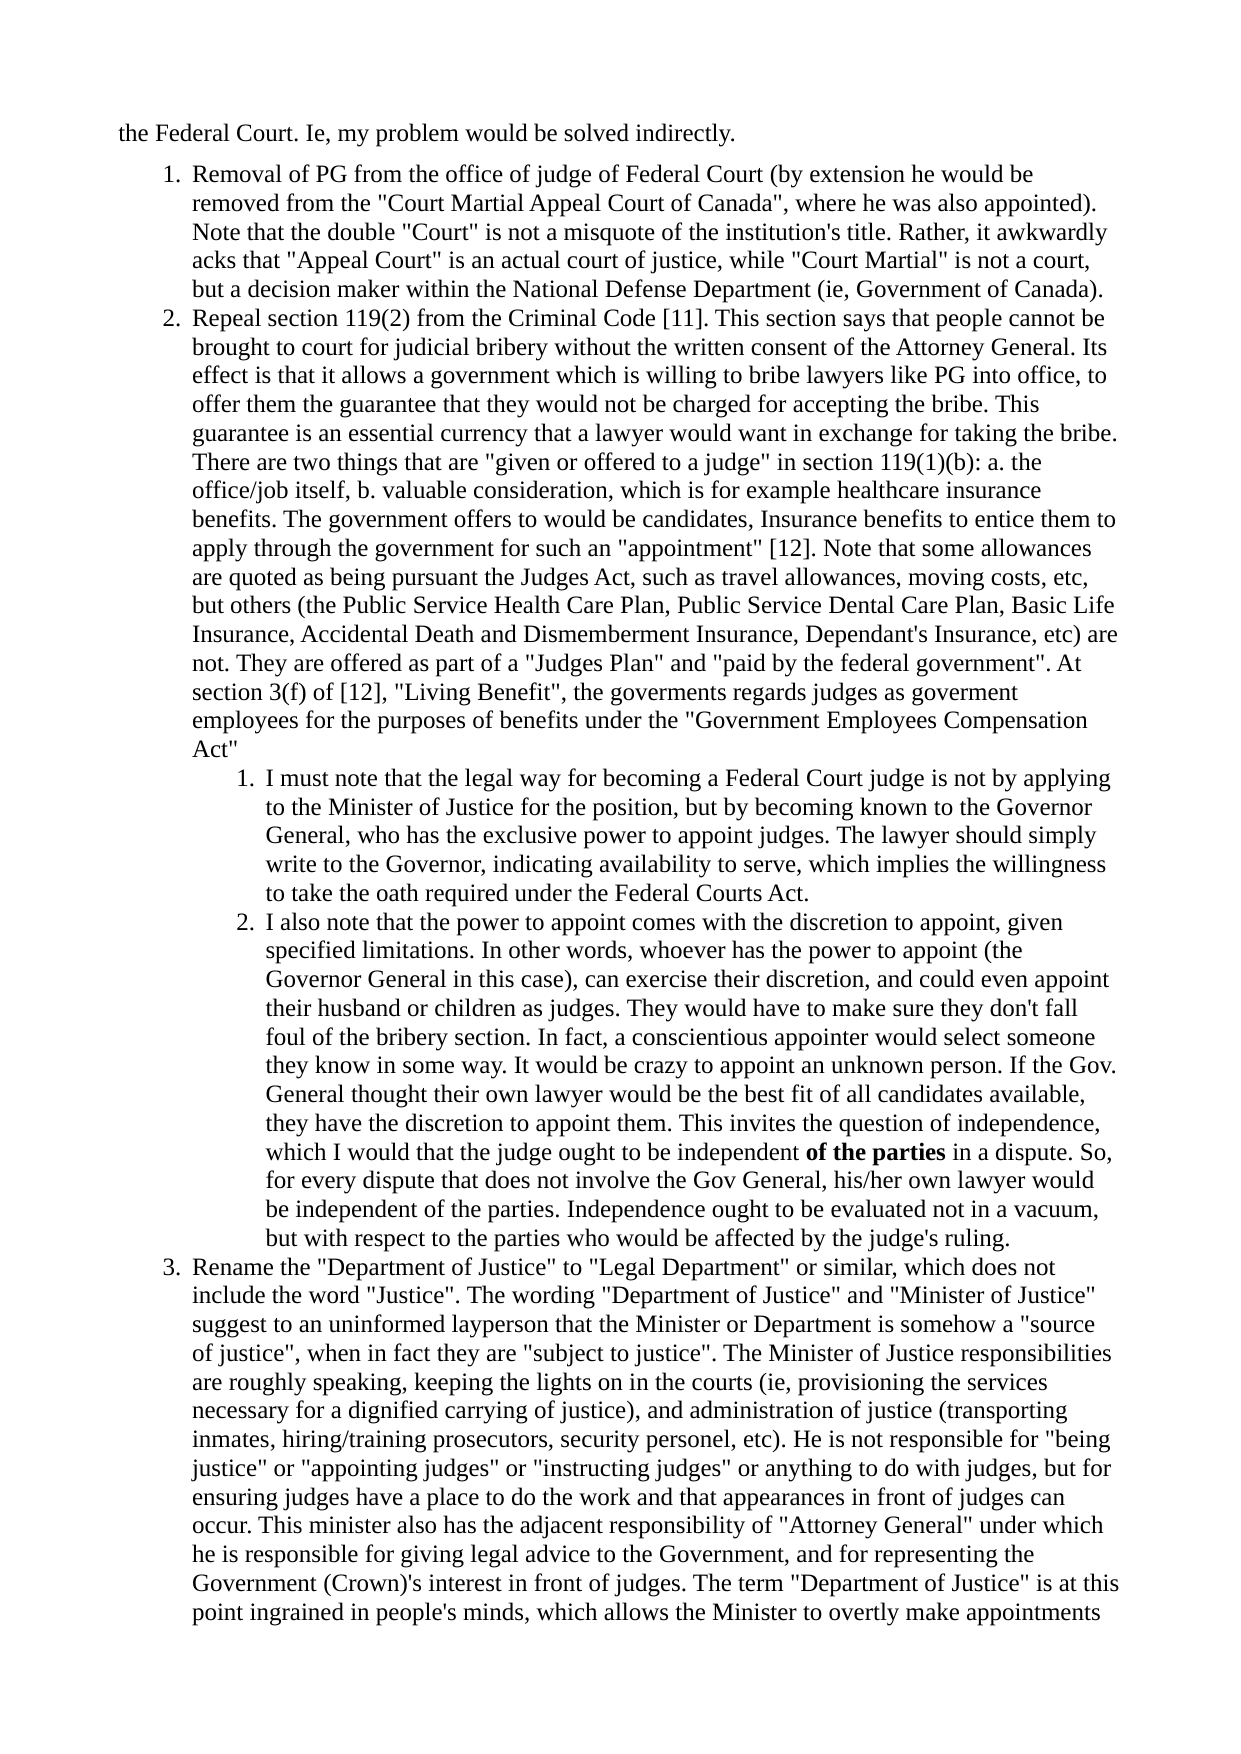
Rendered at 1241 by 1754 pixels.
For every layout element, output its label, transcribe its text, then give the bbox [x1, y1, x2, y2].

list Rename the "Department of Justice" to "Legal Department" or similar, which does not include the word "Justice". The wording "Department of Justice" and "Minister of Justice" suggest to an uninformed layperson that the Minister or Department is somehow a "source of justice", when in fact they are "subject to justice". The Minister of Justice responsibilities are roughly speaking, keeping the lights on in the courts (ie, provisioning the services necessary for a dignified carrying of justice), and administration of justice (transporting inmates, hiring/training prosecutors, security personel, etc). He is not responsible for "being justice" or "appointing judges" or "instructing judges" or anything to do with judges, but for ensuring judges have a place to do the work and that appearances in front of judges can occur. This minister also has the adjacent responsibility of "Attorney General" under which he is responsible for giving legal advice to the Government, and for representing the Government (Crown)'s interest in front of judges. The term "Department of Justice" is at this point ingrained in people's minds, which allows the Minister to overtly make appointments [162, 1252, 1122, 1626]
text the Federal Court. Ie, my problem would be solved indirectly. [118, 118, 1122, 147]
list I must note that the legal way for becoming a Federal Court judge is not by applying to the Minister of Justice for the position, but by becoming known to the Governor General, who has the exclusive power to appoint judges. The lawyer should simply write to the Governor, indicating availability to serve, which implies the willingness to take the oath required under the Federal Courts Act. [236, 763, 1122, 907]
list Repeal section 119(2) from the Criminal Code [11]. This section says that people cannot be brought to court for judicial bribery without the written consent of the Attorney General. Its effect is that it allows a government which is willing to bribe lawyers like PG into office, to offer them the guarantee that they would not be charged for accepting the bribe. This guarantee is an essential currency that a lawyer would want in exchange for taking the bribe. There are two things that are "given or offered to a judge" in section 119(1)(b): a. the office/job itself, b. valuable consideration, which is for example healthcare insurance benefits. The government offers to would be candidates, Insurance benefits to entice them to apply through the government for such an "appointment" [12]. Note that some allowances are quoted as being pursuant the Judges Act, such as travel allowances, moving costs, etc, but others (the Public Service Health Care Plan, Public Service Dental Care Plan, Basic Life Insurance, Accidental Death and Dismemberment Insurance, Dependant's Insurance, etc) are not. They are offered as part of a "Judges Plan" and "paid by the federal government". At section 3(f) of [12], "Living Benefit", the goverments regards judges as goverment employees for the purposes of benefits under the "Government Employees Compensation Act" [162, 303, 1122, 763]
list I also note that the power to appoint comes with the discretion to appoint, given specified limitations. In other words, whoever has the power to appoint (the Governor General in this case), can exercise their discretion, and could even appoint their husband or children as judges. They would have to make sure they don't fall foul of the bribery section. In fact, a conscientious appointer would select someone they know in some way. It would be crazy to appoint an unknown person. If the Gov. General thought their own lawyer would be the best fit of all candidates available, they have the discretion to appoint them. This invites the question of independence, which I would that the judge ought to be independent of the parties in a dispute. So, for every dispute that does not involve the Gov General, his/her own lawyer would be independent of the parties. Independence ought to be evaluated not in a vacuum, but with respect to the parties who would be affected by the judge's ruling. [236, 907, 1122, 1252]
list Removal of PG from the office of judge of Federal Court (by extension he would be removed from the "Court Martial Appeal Court of Canada", where he was also appointed). Note that the double "Court" is not a misquote of the institution's title. Rather, it awkwardly acks that "Appeal Court" is an actual court of justice, while "Court Martial" is not a court, but a decision maker within the National Defense Department (ie, Government of Canada). [162, 159, 1122, 303]
